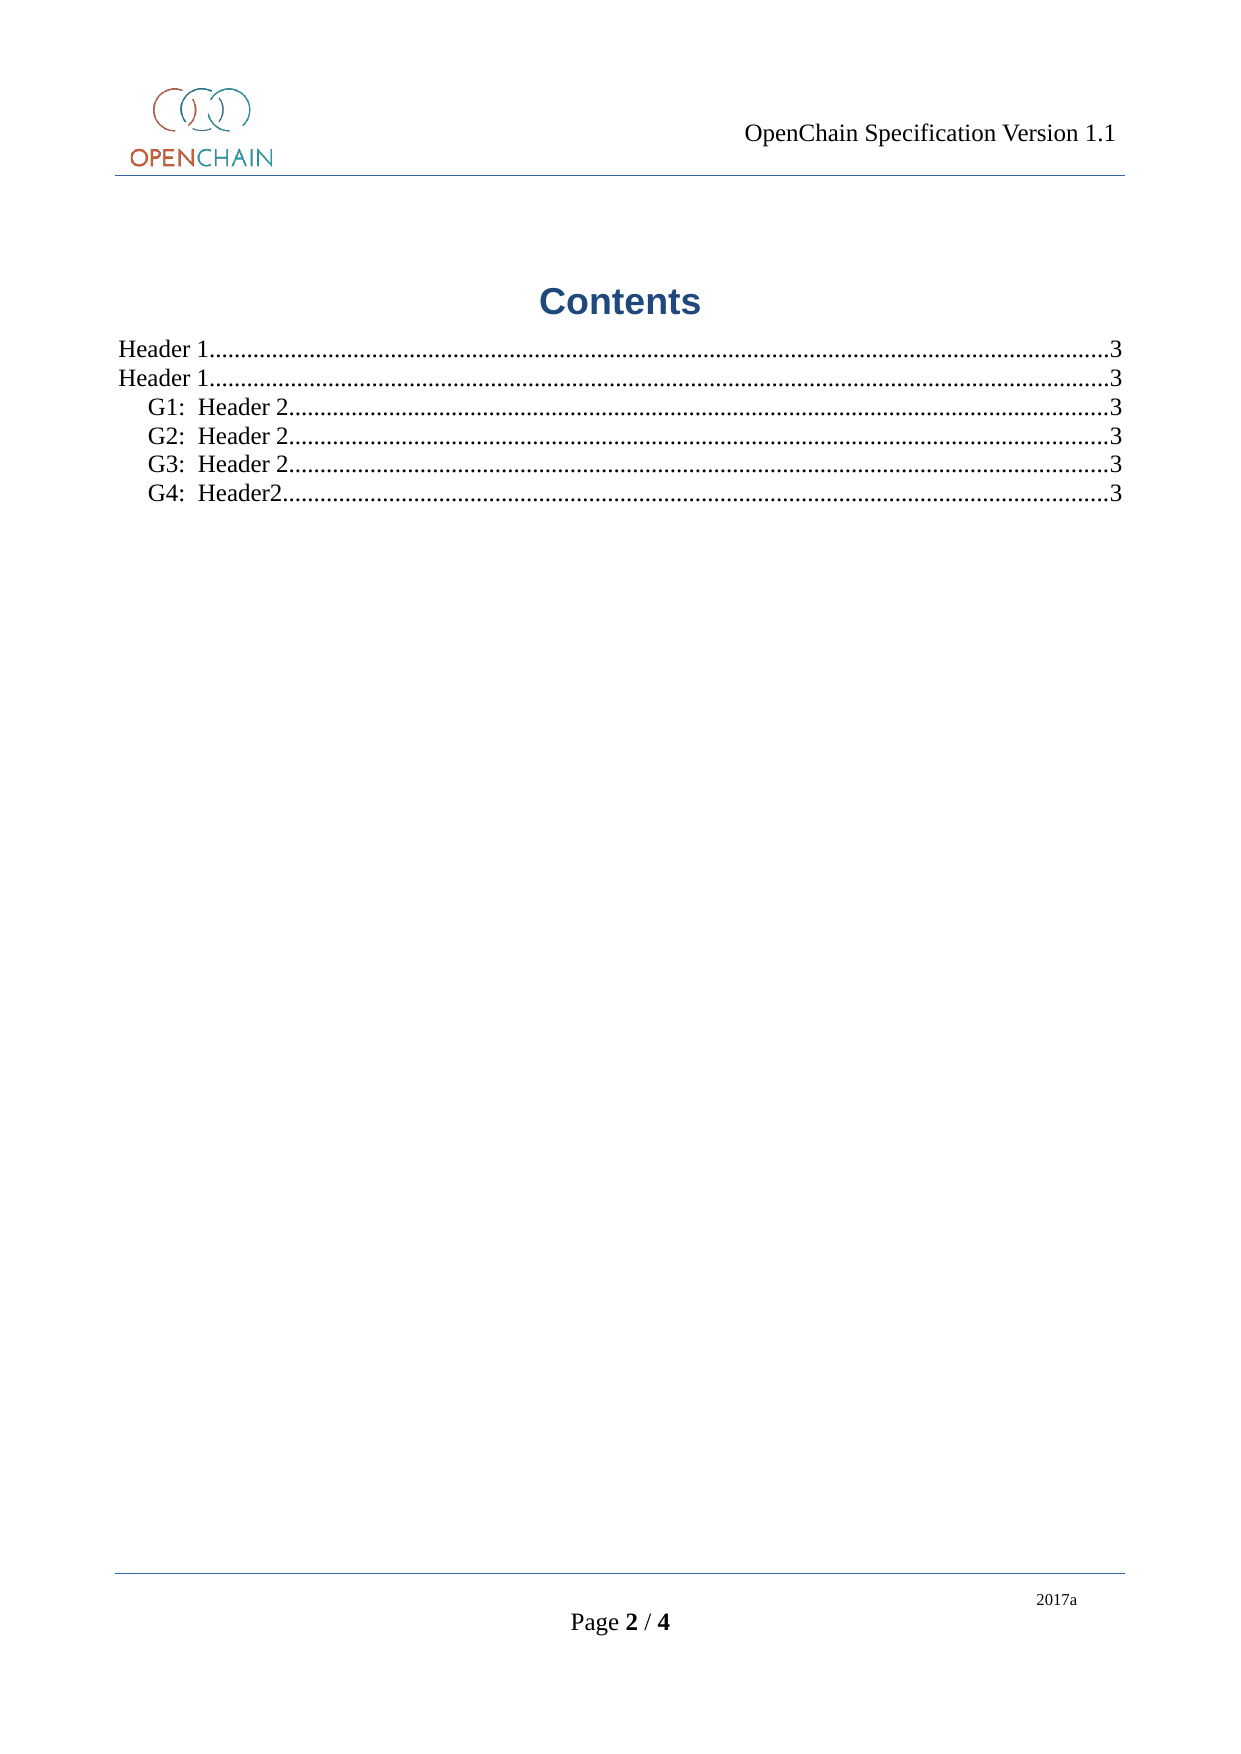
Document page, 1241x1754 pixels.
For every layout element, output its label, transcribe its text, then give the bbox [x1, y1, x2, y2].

text G1: Header 2 3 [148, 392, 1122, 421]
text Header 1 3 [118, 334, 1122, 363]
text G2: Header 2 3 [148, 421, 1122, 449]
subtitle Contents [118, 279, 1122, 322]
picture [130, 88, 272, 167]
text Header 1 3 [118, 363, 1122, 392]
text G4: Header2 3 [148, 478, 1122, 507]
text G3: Header 2 3 [148, 449, 1122, 478]
